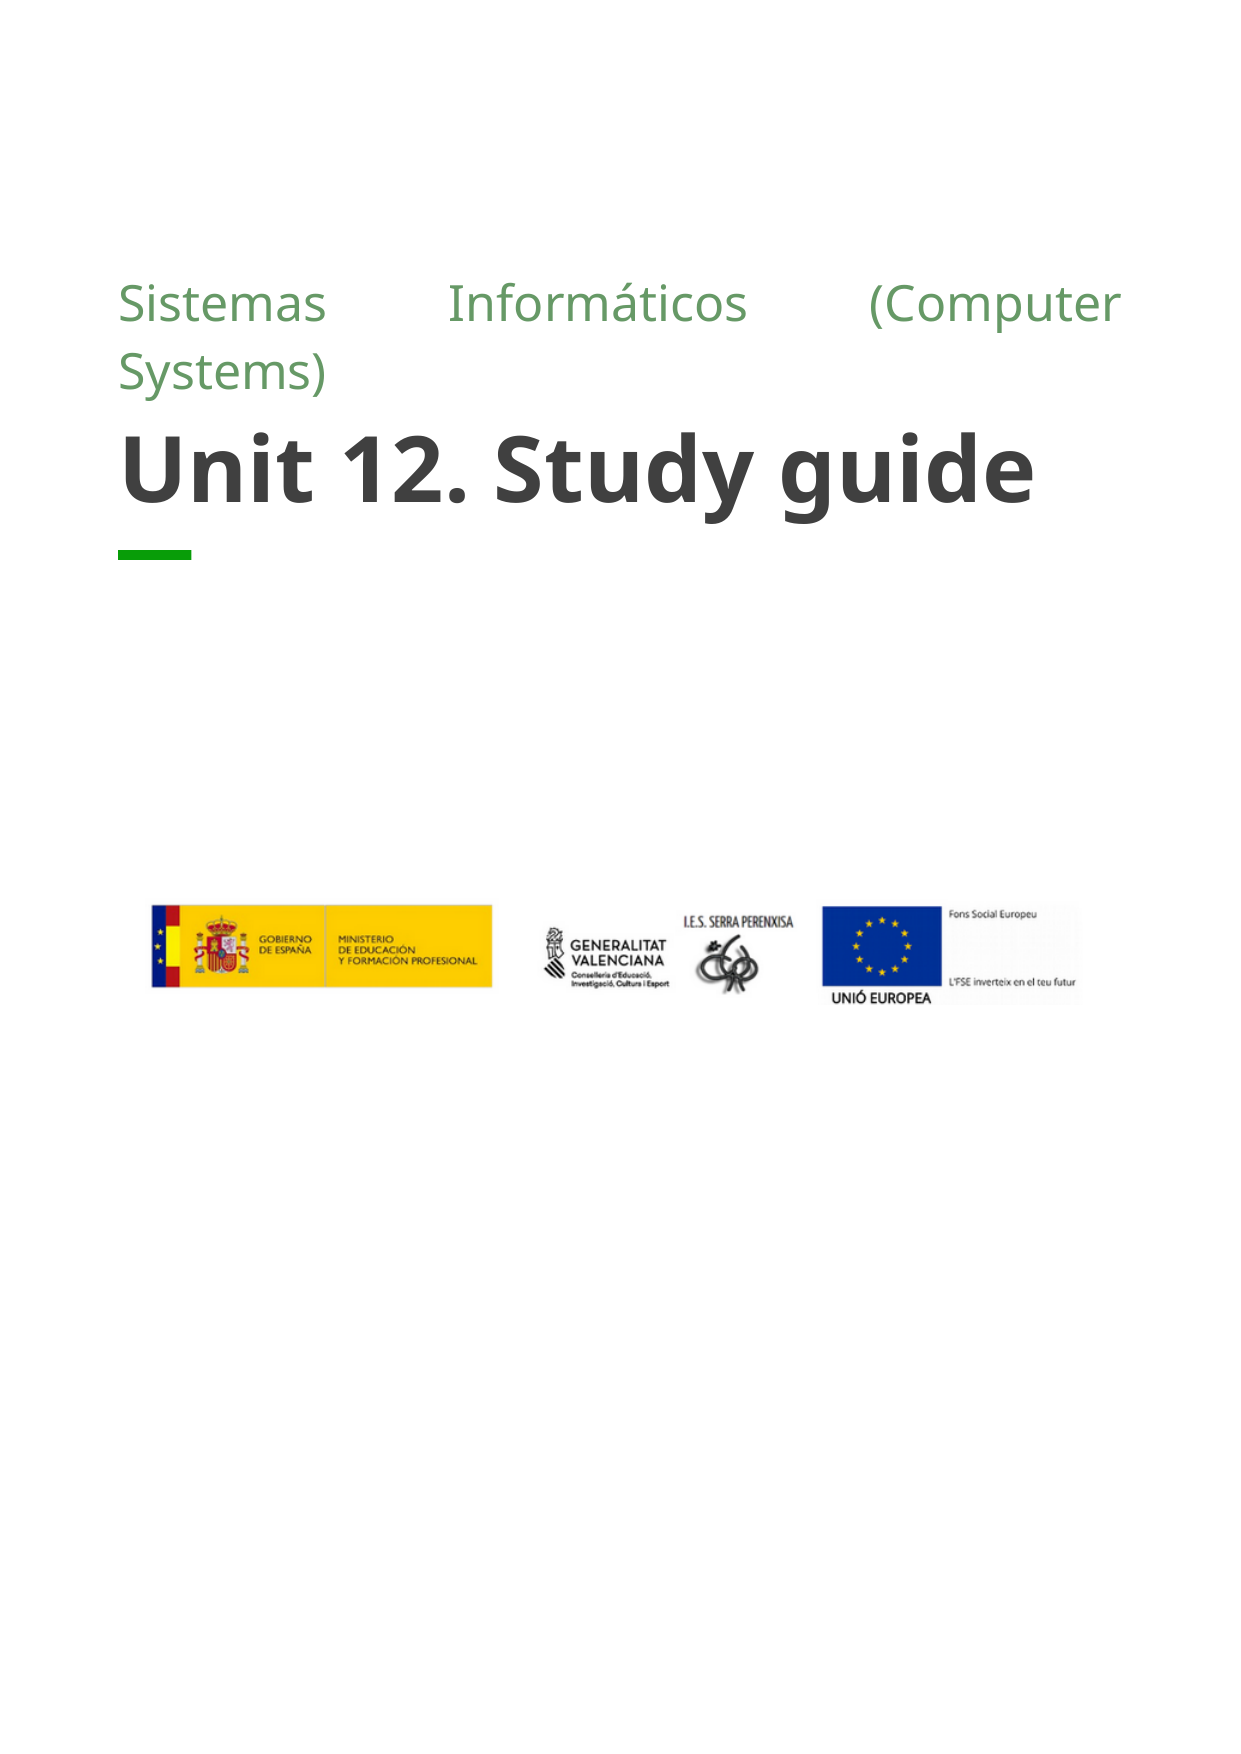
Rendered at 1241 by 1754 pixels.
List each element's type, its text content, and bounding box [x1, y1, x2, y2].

picture [118, 550, 192, 560]
title Sistemas Informáticos (Computer Systems) Unit 12. Study guide [118, 268, 1122, 529]
picture [118, 885, 1123, 1005]
